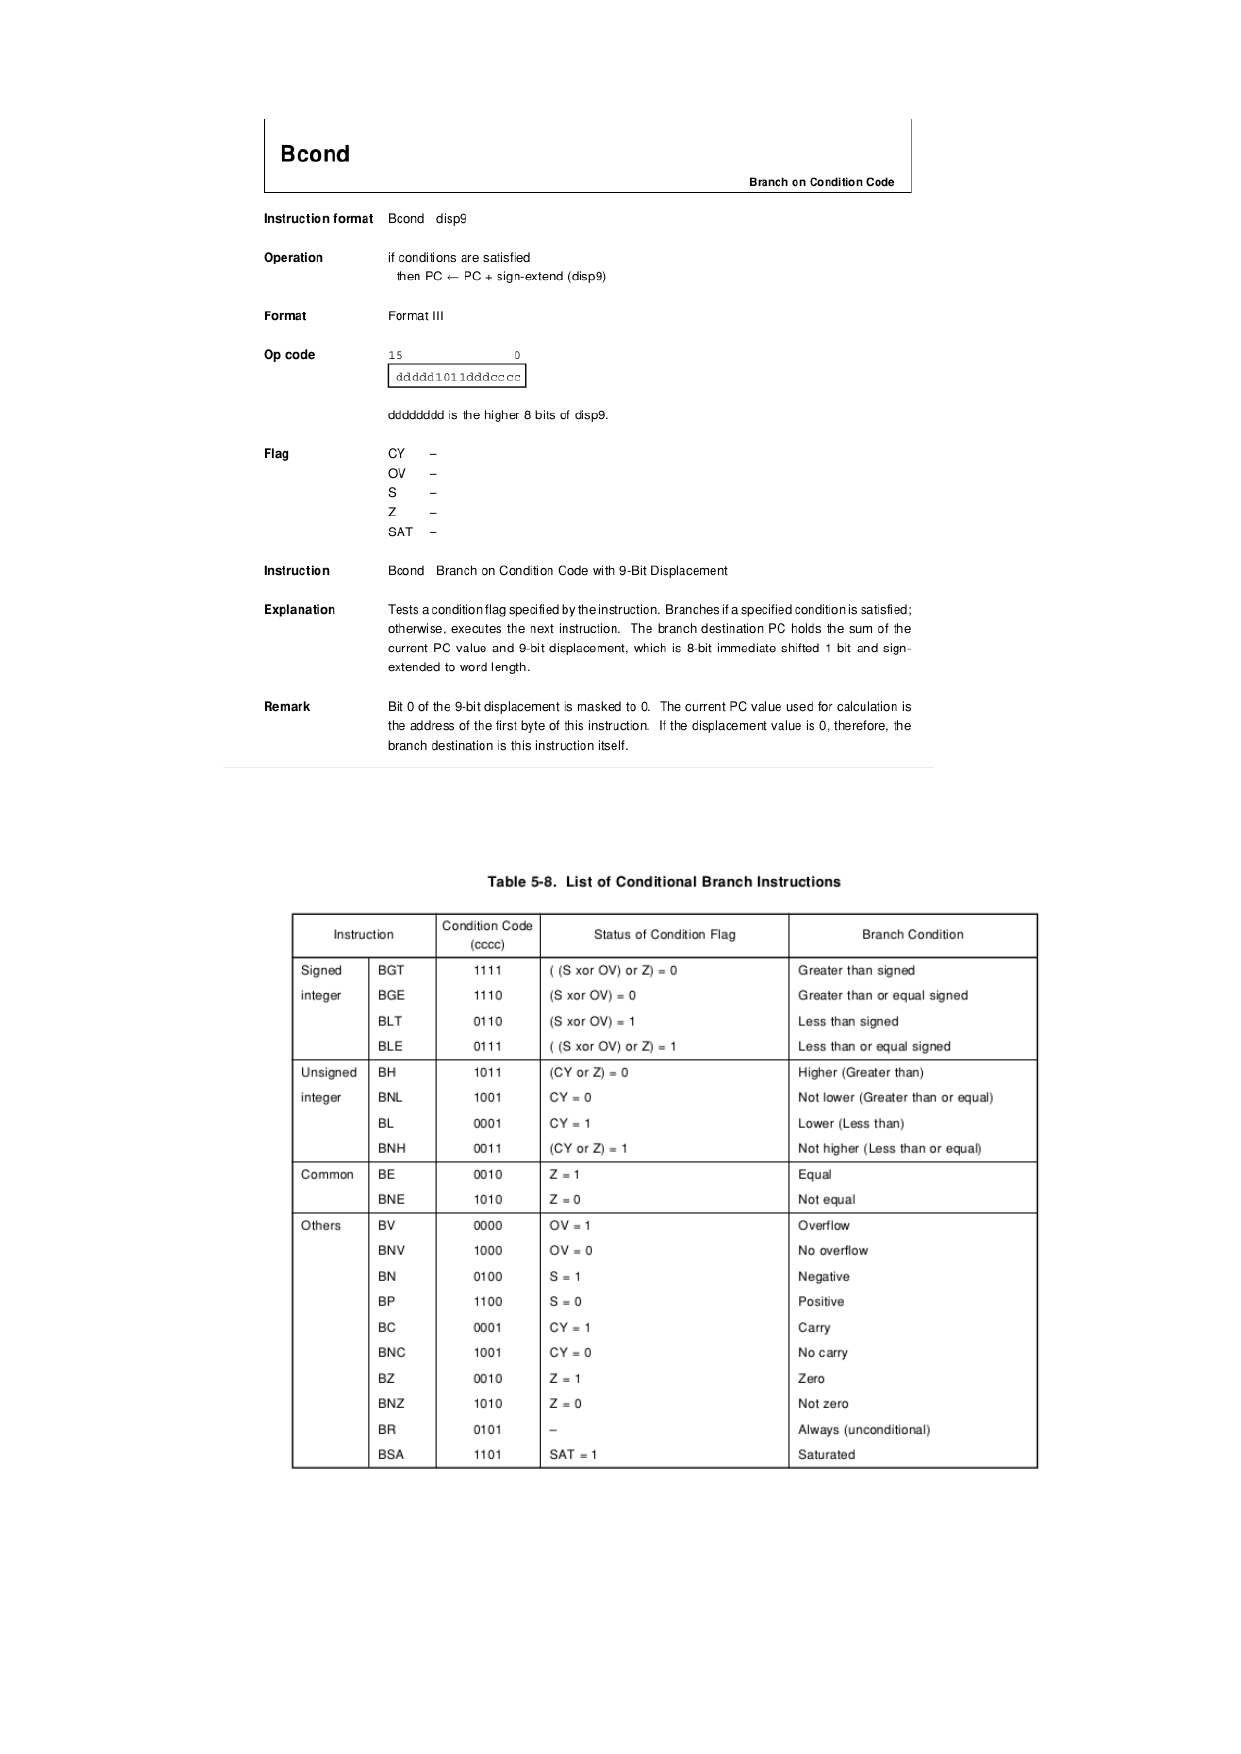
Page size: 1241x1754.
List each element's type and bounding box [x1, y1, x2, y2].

picture [223, 119, 935, 768]
picture [257, 853, 1063, 1474]
